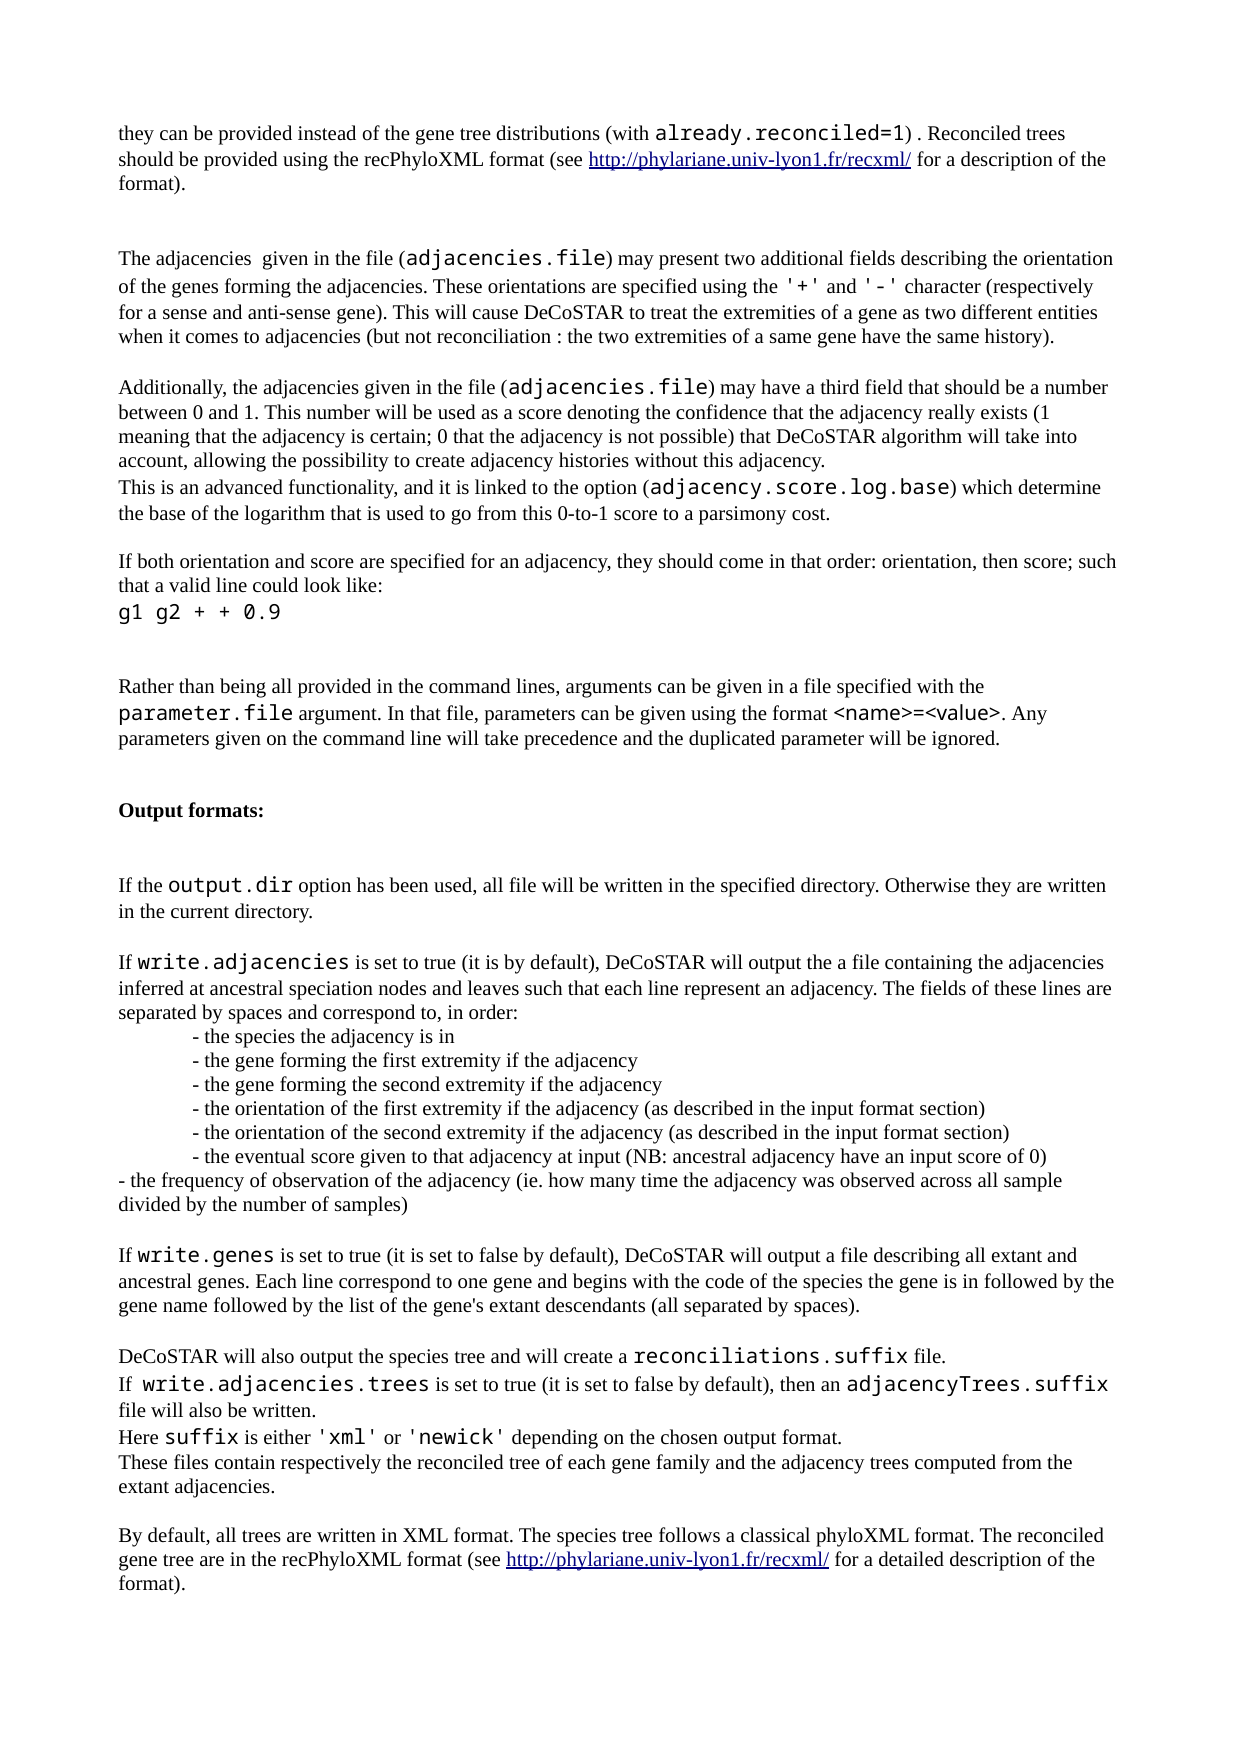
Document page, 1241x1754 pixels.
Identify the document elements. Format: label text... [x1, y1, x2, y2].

text - the orientation of the first extremity if the adjacency (as described in the input format section) [118, 1096, 1122, 1120]
text Rather than being all provided in the command lines, arguments can be given in a file specified with the parameter.file argument. In that file, parameters can be given using the format <name>=<value>. Any parameters given on the command line will take precedence and the duplicated parameter will be ignored. [118, 674, 1122, 750]
text This is an advanced functionality, and it is linked to the option (adjacency.score.log.base) which determine the base of the logarithm that is used to go from this 0-to-1 score to a parsimony cost. [118, 472, 1122, 525]
text they can be provided instead of the gene tree distributions (with already.reconciled=1) . Reconciled trees should be provided using the recPhyloXML format (see http://phylariane.univ-lyon1.fr/recxml/ for a description of the format). [118, 118, 1122, 195]
text The adjacencies given in the file (adjacencies.file) may present two additional fields describing the orientation of the genes forming the adjacencies. These orientations are specified using the '+' and '-' character (respectively for a sense and anti-sense gene). This will cause DeCoSTAR to treat the extremities of a gene as two different entities when it comes to adjacencies (but not reconciliation : the two extremities of a same gene have the same history). [118, 243, 1122, 348]
text If write.adjacencies is set to true (it is by default), DeCoSTAR will output the a file containing the adjacencies inferred at ancestral speciation nodes and leaves such that each line represent an adjacency. The fields of these lines are separated by spaces and correspond to, in order: [118, 947, 1122, 1024]
text If the output.dir option has been used, all file will be written in the specified directory. Otherwise they are written in the current directory. [118, 871, 1122, 923]
text - the gene forming the first extremity if the adjacency [118, 1048, 1122, 1072]
text - the gene forming the second extremity if the adjacency [118, 1072, 1122, 1096]
text If write.adjacencies.trees is set to true (it is set to false by default), then an adjacencyTrees.suffix file will also be written. [118, 1369, 1122, 1422]
text - the orientation of the second extremity if the adjacency (as described in the input format section) [118, 1120, 1122, 1144]
text g1 g2 + + 0.9 [118, 597, 1122, 626]
text Here suffix is either 'xml' or 'newick' depending on the chosen output format. [118, 1422, 1122, 1450]
text If write.genes is set to true (it is set to false by default), DeCoSTAR will output a file describing all extant and ancestral genes. Each line correspond to one gene and begins with the code of the species the gene is in followed by the gene name followed by the list of the gene's extant descendants (all separated by spaces). [118, 1240, 1122, 1317]
text Additionally, the adjacencies given in the file (adjacencies.file) may have a third field that should be a number between 0 and 1. This number will be used as a score denoting the confidence that the adjacency really exists (1 meaning that the adjacency is certain; 0 that the adjacency is not possible) that DeCoSTAR algorithm will take into account, allowing the possibility to create adjacency histories without this adjacency. [118, 372, 1122, 472]
text - the frequency of observation of the adjacency (ie. how many time the adjacency was observed across all sample divided by the number of samples) [118, 1168, 1122, 1216]
text Output formats: [118, 798, 1122, 822]
text - the species the adjacency is in [118, 1024, 1122, 1048]
text By default, all trees are written in XML format. The species tree follows a classical phyloXML format. The reconciled gene tree are in the recPhyloXML format (see http://phylariane.univ-lyon1.fr/recxml/ for a detailed description of the format). [118, 1522, 1122, 1595]
text These files contain respectively the reconciled tree of each gene family and the adjacency trees computed from the extant adjacencies. [118, 1450, 1122, 1498]
text If both orientation and score are specified for an adjacency, they should come in that order: orientation, then score; such that a valid line could look like: [118, 549, 1122, 597]
text - the eventual score given to that adjacency at input (NB: ancestral adjacency have an input score of 0) [118, 1144, 1122, 1168]
text DeCoSTAR will also output the species tree and will create a reconciliations.suffix file. [118, 1341, 1122, 1369]
